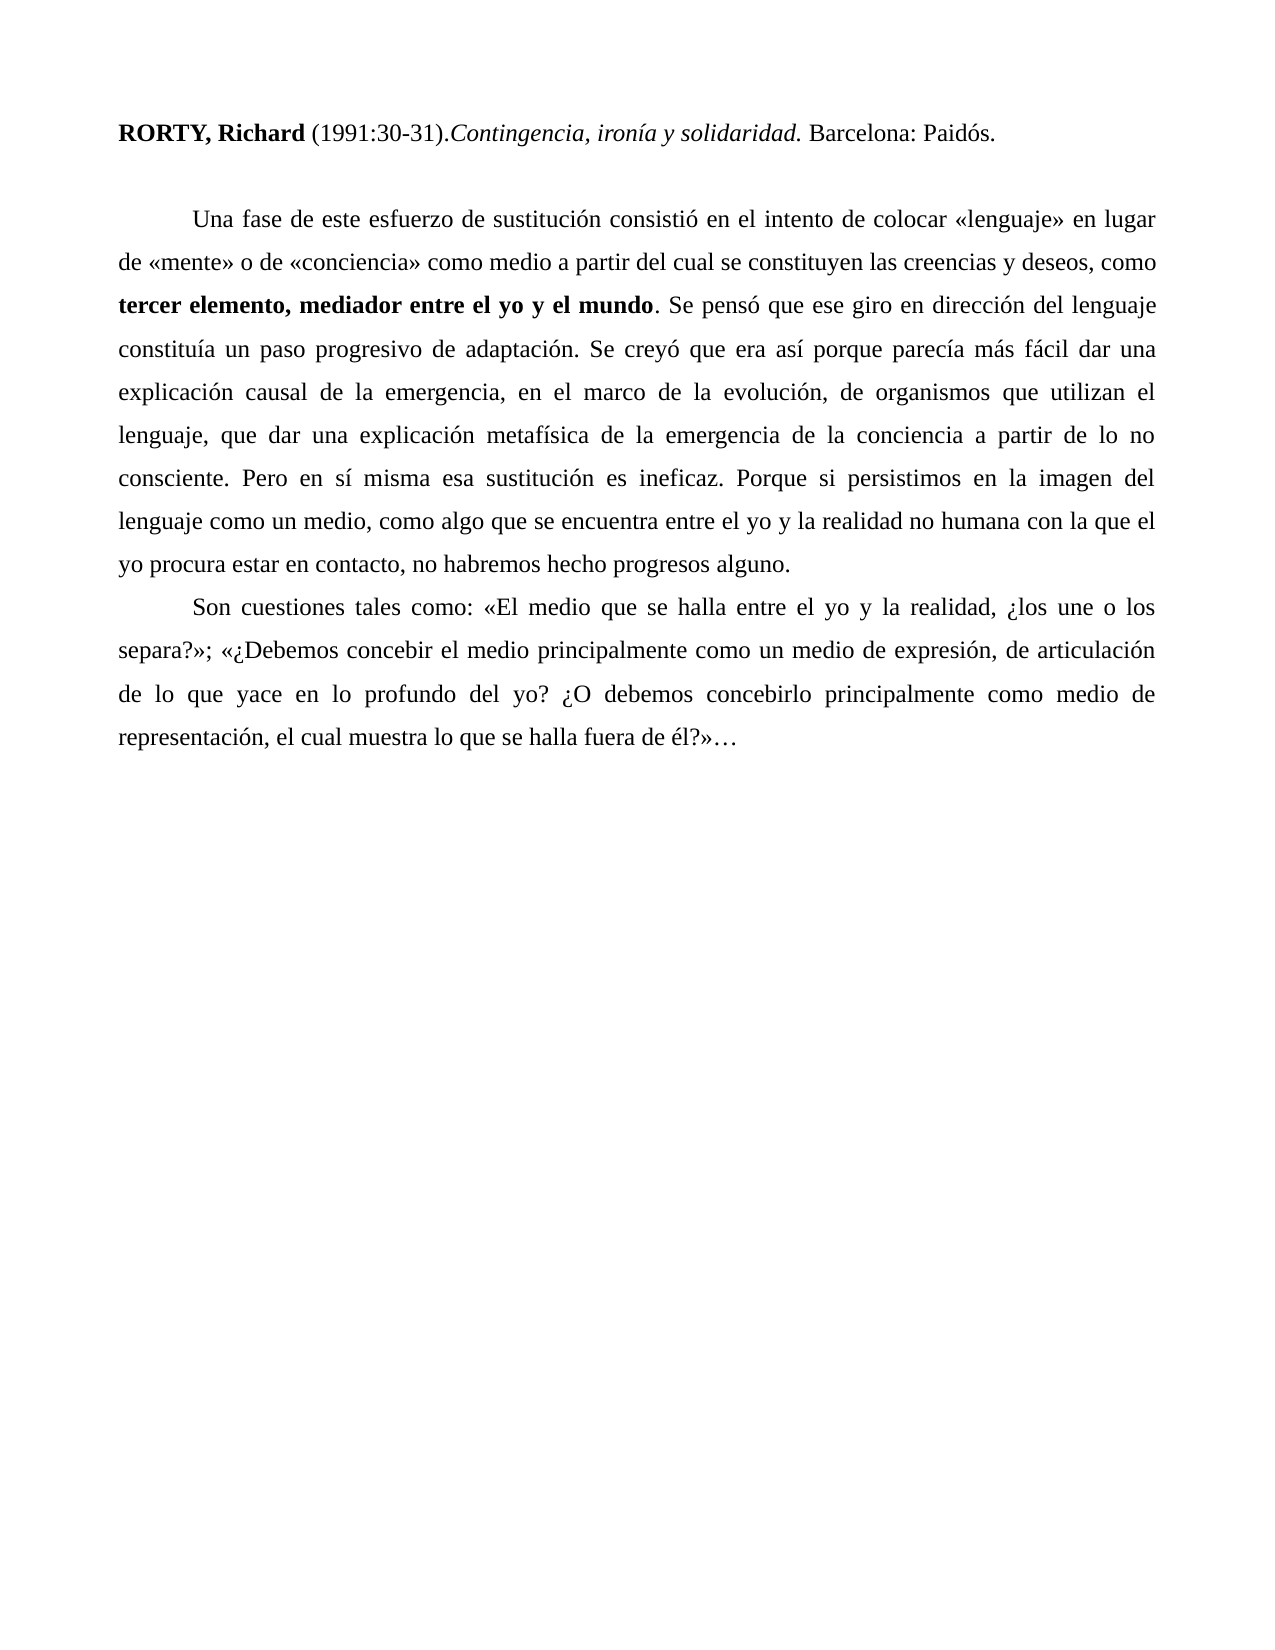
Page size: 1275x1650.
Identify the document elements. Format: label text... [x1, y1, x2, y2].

text Son cuestiones tales como: «El medio que se halla entre el yo y la realidad, ¿los une o los separa?»; «¿Debemos concebir el medio principalmente como un medio de expresión, de articulación de lo que yace en lo profundo del yo? ¿O debemos concebirlo principalmente como medio de representación, el cual muestra lo que se halla fuera de él?»… [118, 592, 1157, 751]
text RORTY, Richard (1991:30-31).Contingencia, ironía y solidaridad. Barcelona: Paidós. [118, 118, 1157, 147]
text Una fase de este esfuerzo de sustitución consistió en el intento de colocar «lenguaje» en lugar de «mente» o de «conciencia» como medio a partir del cual se constituyen las creencias y deseos, como tercer elemento, mediador entre el yo y el mundo. Se pensó que ese giro en dirección del lenguaje constituía un paso progresivo de adaptación. Se creyó que era así porque parecía más fácil dar una explicación causal de la emergencia, en el marco de la evolución, de organismos que utilizan el lenguaje, que dar una explicación metafísica de la emergencia de la conciencia a partir de lo no consciente. Pero en sí misma esa sustitución es ineficaz. Porque si persistimos en la imagen del lenguaje como un medio, como algo que se encuentra entre el yo y la realidad no humana con la que el yo procura estar en contacto, no habremos hecho progresos alguno. [118, 204, 1157, 578]
